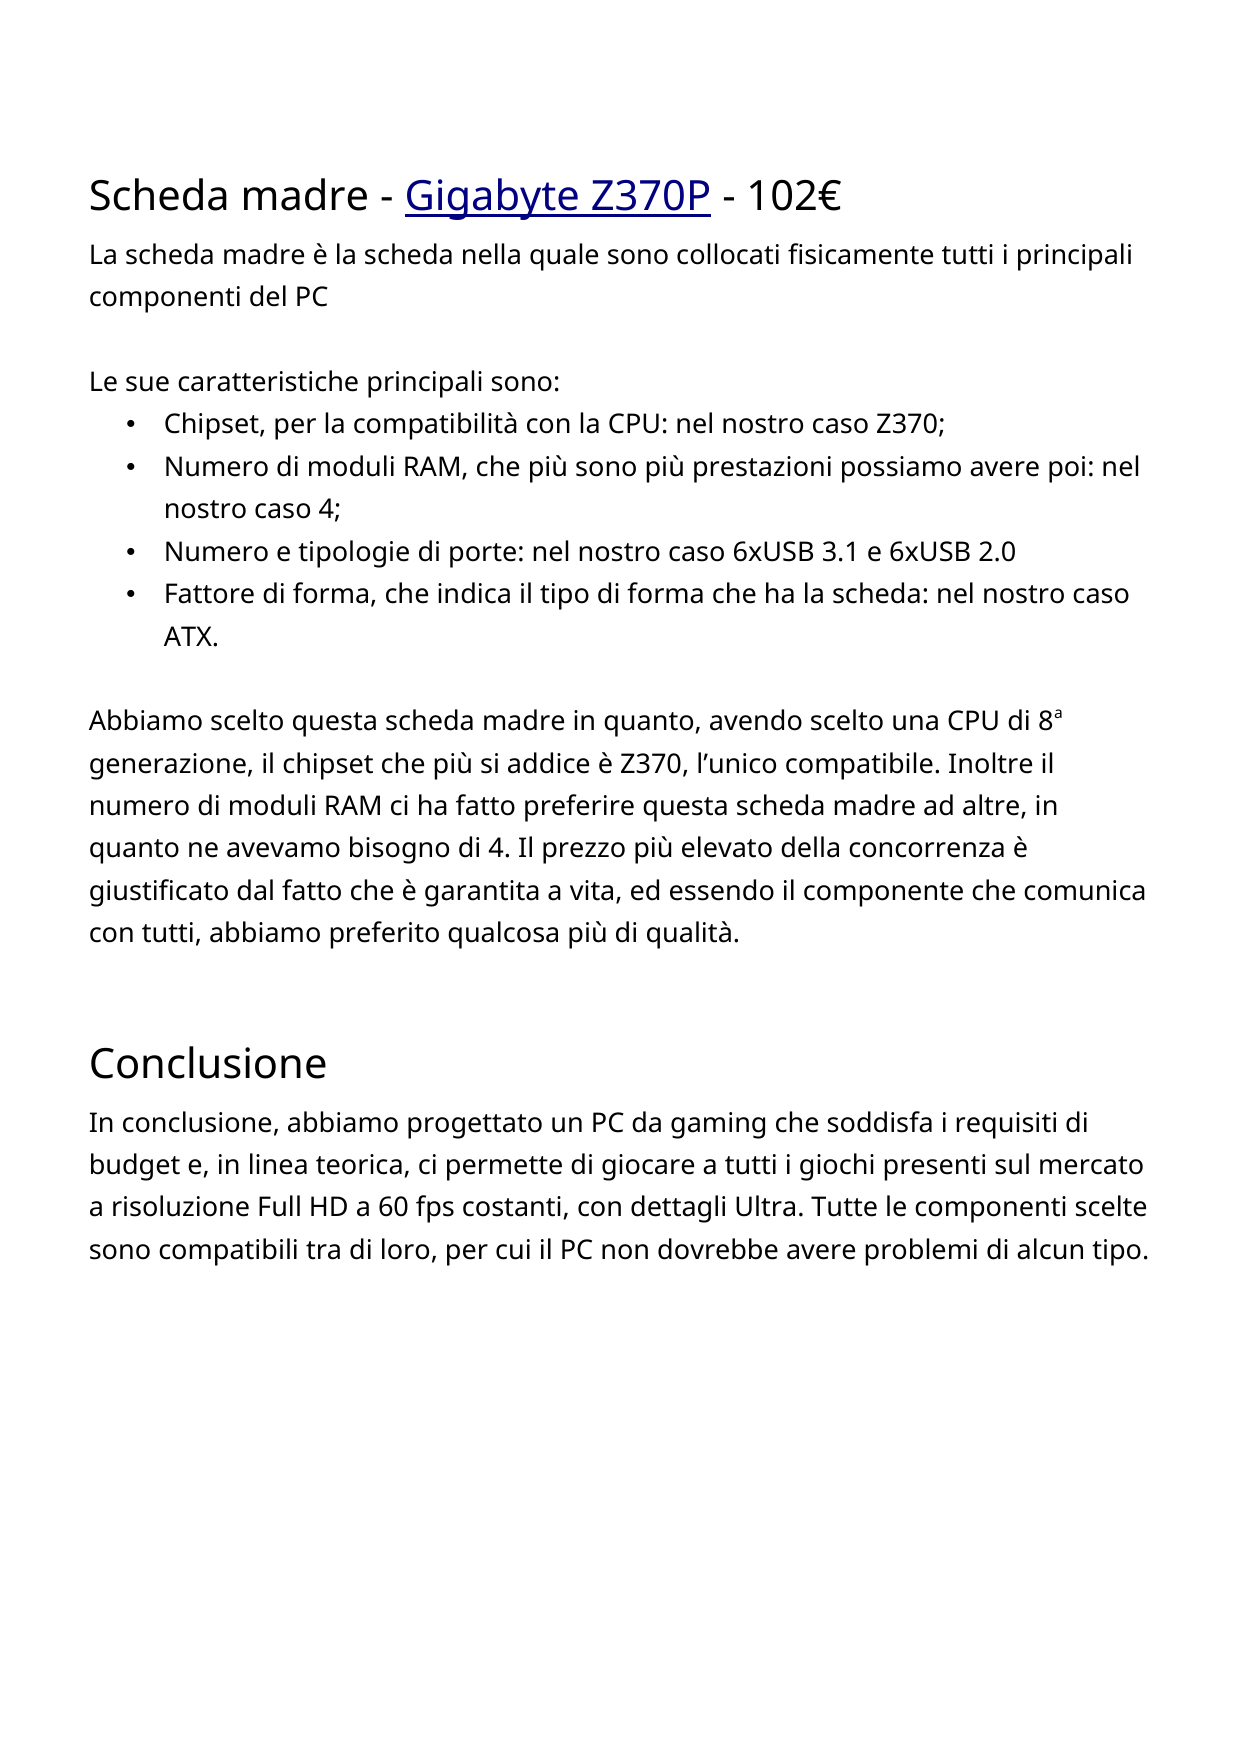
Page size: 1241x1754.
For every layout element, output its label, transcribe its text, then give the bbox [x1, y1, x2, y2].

text Le sue caratteristiche principali sono: [88, 363, 1152, 399]
list Chipset, per la compatibilità con la CPU: nel nostro caso Z370; [126, 405, 1152, 442]
subtitle Scheda madre - Gigabyte Z370P - 102€ [88, 166, 1152, 223]
subtitle Conclusione [88, 1034, 1152, 1091]
list Numero e tipologie di porte: nel nostro caso 6xUSB 3.1 e 6xUSB 2.0 [126, 532, 1152, 569]
text Abbiamo scelto questa scheda madre in quanto, avendo scelto una CPU di 8a generazione, il chipset che più si addice è Z370, l’unico compatibile. Inoltre il numero di moduli RAM ci ha fatto preferire questa scheda madre ad altre, in quanto ne avevamo bisogno di 4. Il prezzo più elevato della concorrenza è giustificato dal fatto che è garantita a vita, ed essendo il componente che comunica con tutti, abbiamo preferito qualcosa più di qualità. [88, 702, 1152, 951]
list Fattore di forma, che indica il tipo di forma che ha la scheda: nel nostro caso ATX. [126, 574, 1152, 654]
list Numero di moduli RAM, che più sono più prestazioni possiamo avere poi: nel nostro caso 4; [126, 447, 1152, 527]
text In conclusione, abbiamo progettato un PC da gaming che soddisfa i requisiti di budget e, in linea teorica, ci permette di giocare a tutti i giochi presenti sul mercato a risoluzione Full HD a 60 fps costanti, con dettagli Ultra. Tutte le componenti scelte sono compatibili tra di loro, per cui il PC non dovrebbe avere problemi di alcun tipo. [88, 1103, 1152, 1267]
text La scheda madre è la scheda nella quale sono collocati fisicamente tutti i principali componenti del PC [88, 235, 1152, 315]
